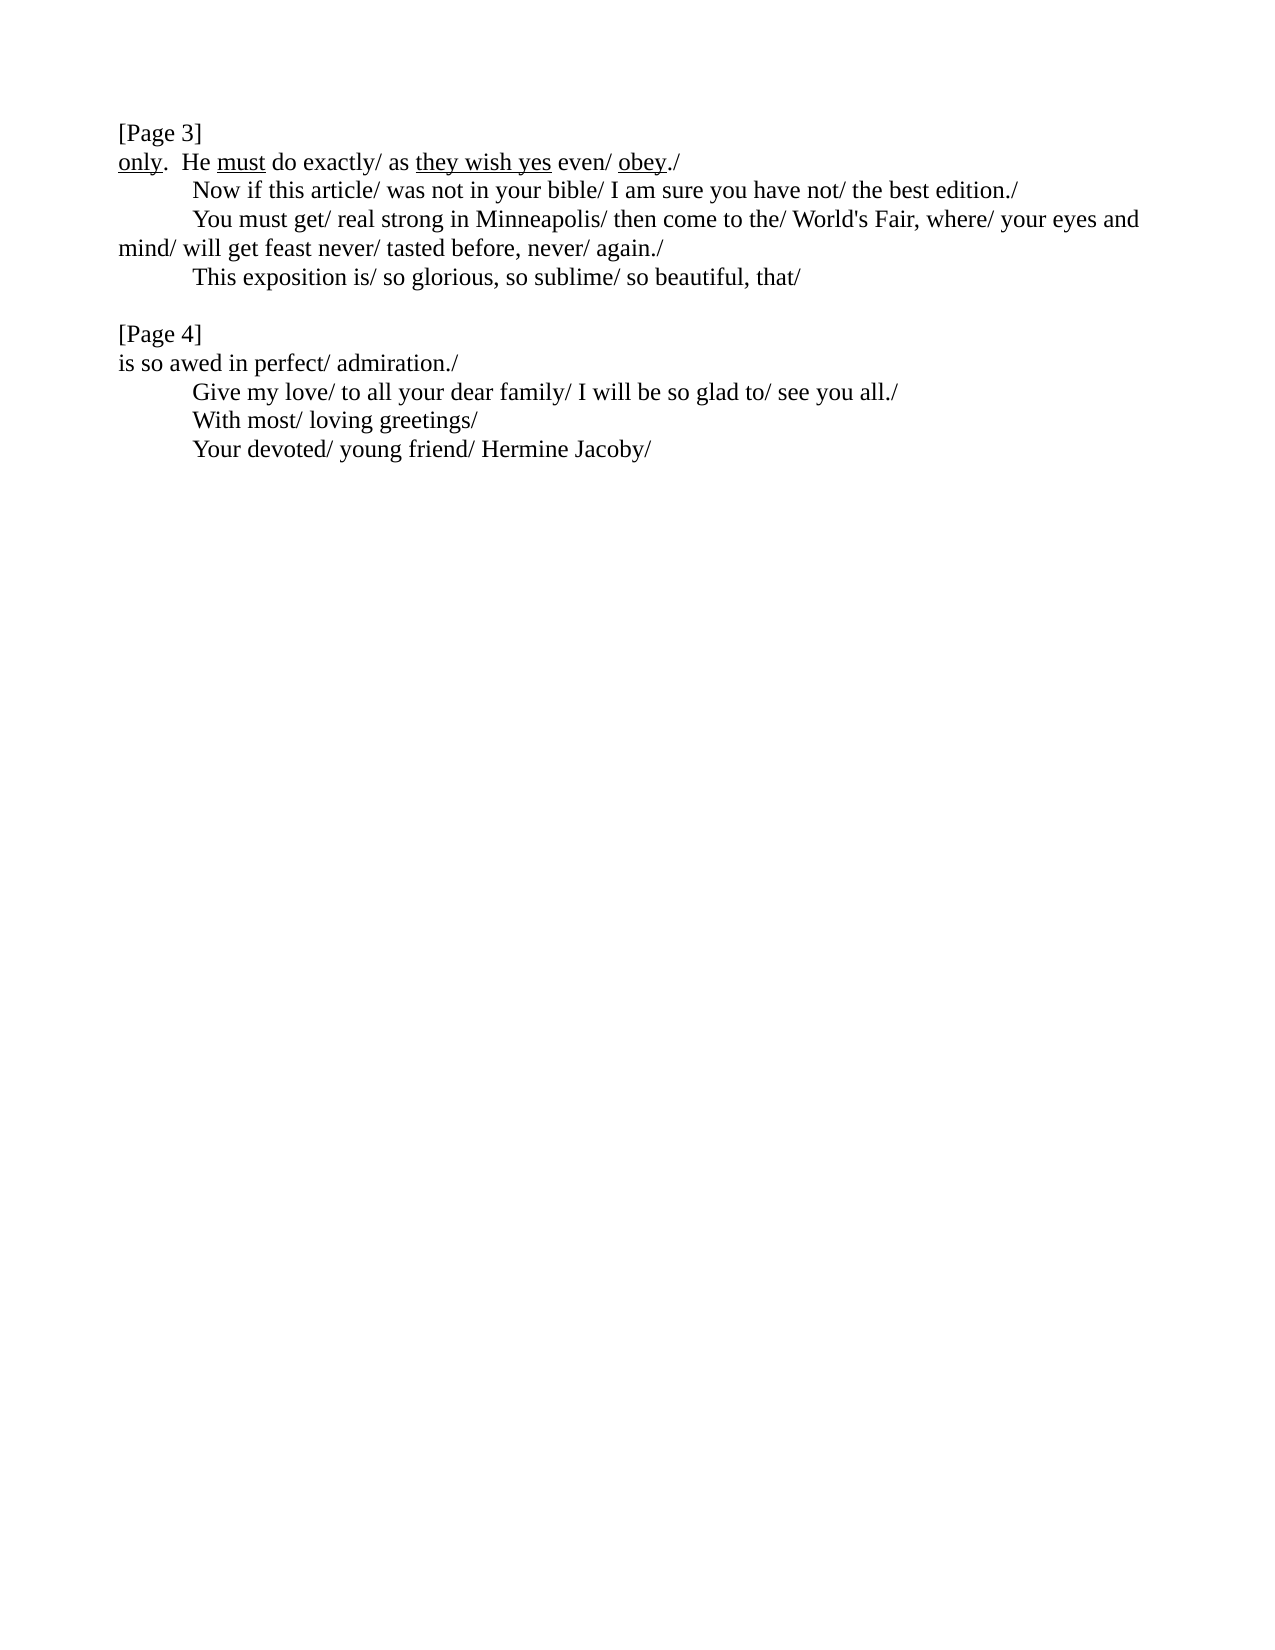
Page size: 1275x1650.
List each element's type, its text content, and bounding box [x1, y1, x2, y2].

text [Page 4] [118, 319, 1157, 348]
text You must get/ real strong in Minneapolis/ then come to the/ World's Fair, where/ your eyes and mind/ will get feast never/ tasted before, never/ again./ [118, 204, 1157, 262]
text Now if this article/ was not in your bible/ I am sure you have not/ the best edition./ [118, 176, 1157, 204]
text Give my love/ to all your dear family/ I will be so glad to/ see you all./ [118, 377, 1157, 406]
text is so awed in perfect/ admiration./ [118, 348, 1157, 377]
text only. He must do exactly/ as they wish yes even/ obey./ [118, 147, 1157, 176]
text Your devoted/ young friend/ Hermine Jacoby/ [118, 434, 1157, 463]
text [Page 3] [118, 118, 1157, 147]
text With most/ loving greetings/ [118, 406, 1157, 434]
text This exposition is/ so glorious, so sublime/ so beautiful, that/ [118, 262, 1157, 291]
